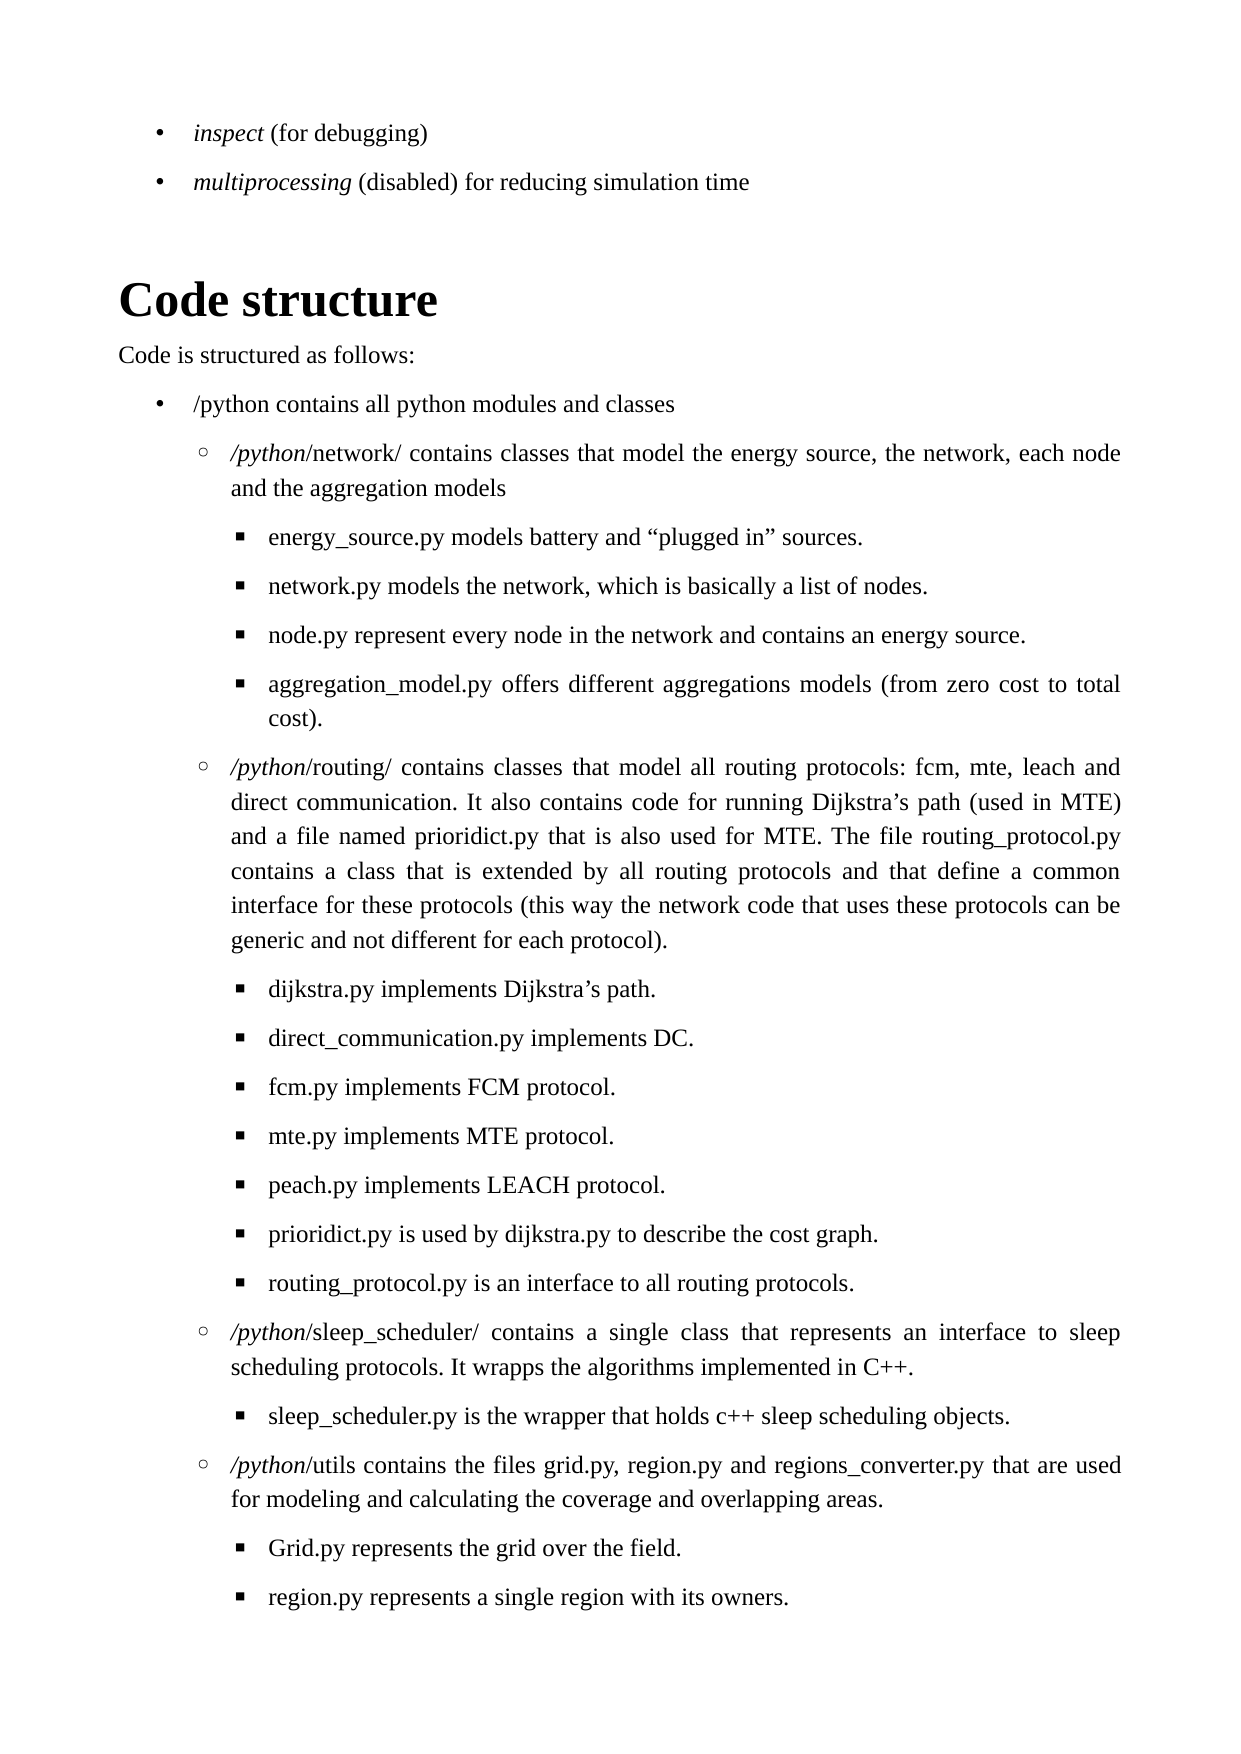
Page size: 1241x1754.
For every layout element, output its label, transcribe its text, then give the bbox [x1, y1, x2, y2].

list /python/sleep_scheduler/ contains a single class that represents an interface to sleep scheduling protocols. It wrapps the algorithms implemented in C++. [193, 1317, 1122, 1381]
list peach.py implements LEACH protocol. [231, 1170, 1122, 1199]
list fcm.py implements FCM protocol. [231, 1072, 1122, 1101]
list mte.py implements MTE protocol. [231, 1121, 1122, 1150]
list /python contains all python modules and classes [156, 389, 1122, 418]
text Code is structured as follows: [118, 340, 1122, 369]
list Grid.py represents the grid over the field. [231, 1533, 1122, 1562]
subtitle Code structure [118, 270, 1122, 327]
list prioridict.py is used by dijkstra.py to describe the cost graph. [231, 1219, 1122, 1248]
list node.py represent every node in the network and contains an energy source. [231, 620, 1122, 648]
list sleep_scheduler.py is the wrapper that holds c++ sleep scheduling objects. [231, 1401, 1122, 1429]
list energy_source.py models battery and “plugged in” sources. [231, 522, 1122, 550]
list inspect (for debugging) [156, 118, 1122, 147]
list region.py represents a single region with its owners. [231, 1582, 1122, 1611]
list routing_protocol.py is an interface to all routing protocols. [231, 1268, 1122, 1297]
list dijkstra.py implements Dijkstra’s path. [231, 974, 1122, 1003]
list network.py models the network, which is basically a list of nodes. [231, 571, 1122, 599]
list /python/routing/ contains classes that model all routing protocols: fcm, mte, leach and direct communication. It also contains code for running Dijkstra’s path (used in MTE) and a file named prioridict.py that is also used for MTE. The file routing_protocol.py contains a class that is extended by all routing protocols and that define a common interface for these protocols (this way the network code that uses these protocols can be generic and not different for each protocol). [193, 752, 1122, 953]
list /python/utils contains the files grid.py, region.py and regions_converter.py that are used for modeling and calculating the coverage and overlapping areas. [193, 1450, 1122, 1513]
list /python/network/ contains classes that model the energy source, the network, each node and the aggregation models [193, 438, 1122, 501]
list aggregation_model.py offers different aggregations models (from zero cost to total cost). [231, 669, 1122, 732]
list multiprocessing (disabled) for reducing simulation time [156, 167, 1122, 196]
list direct_communication.py implements DC. [231, 1023, 1122, 1052]
